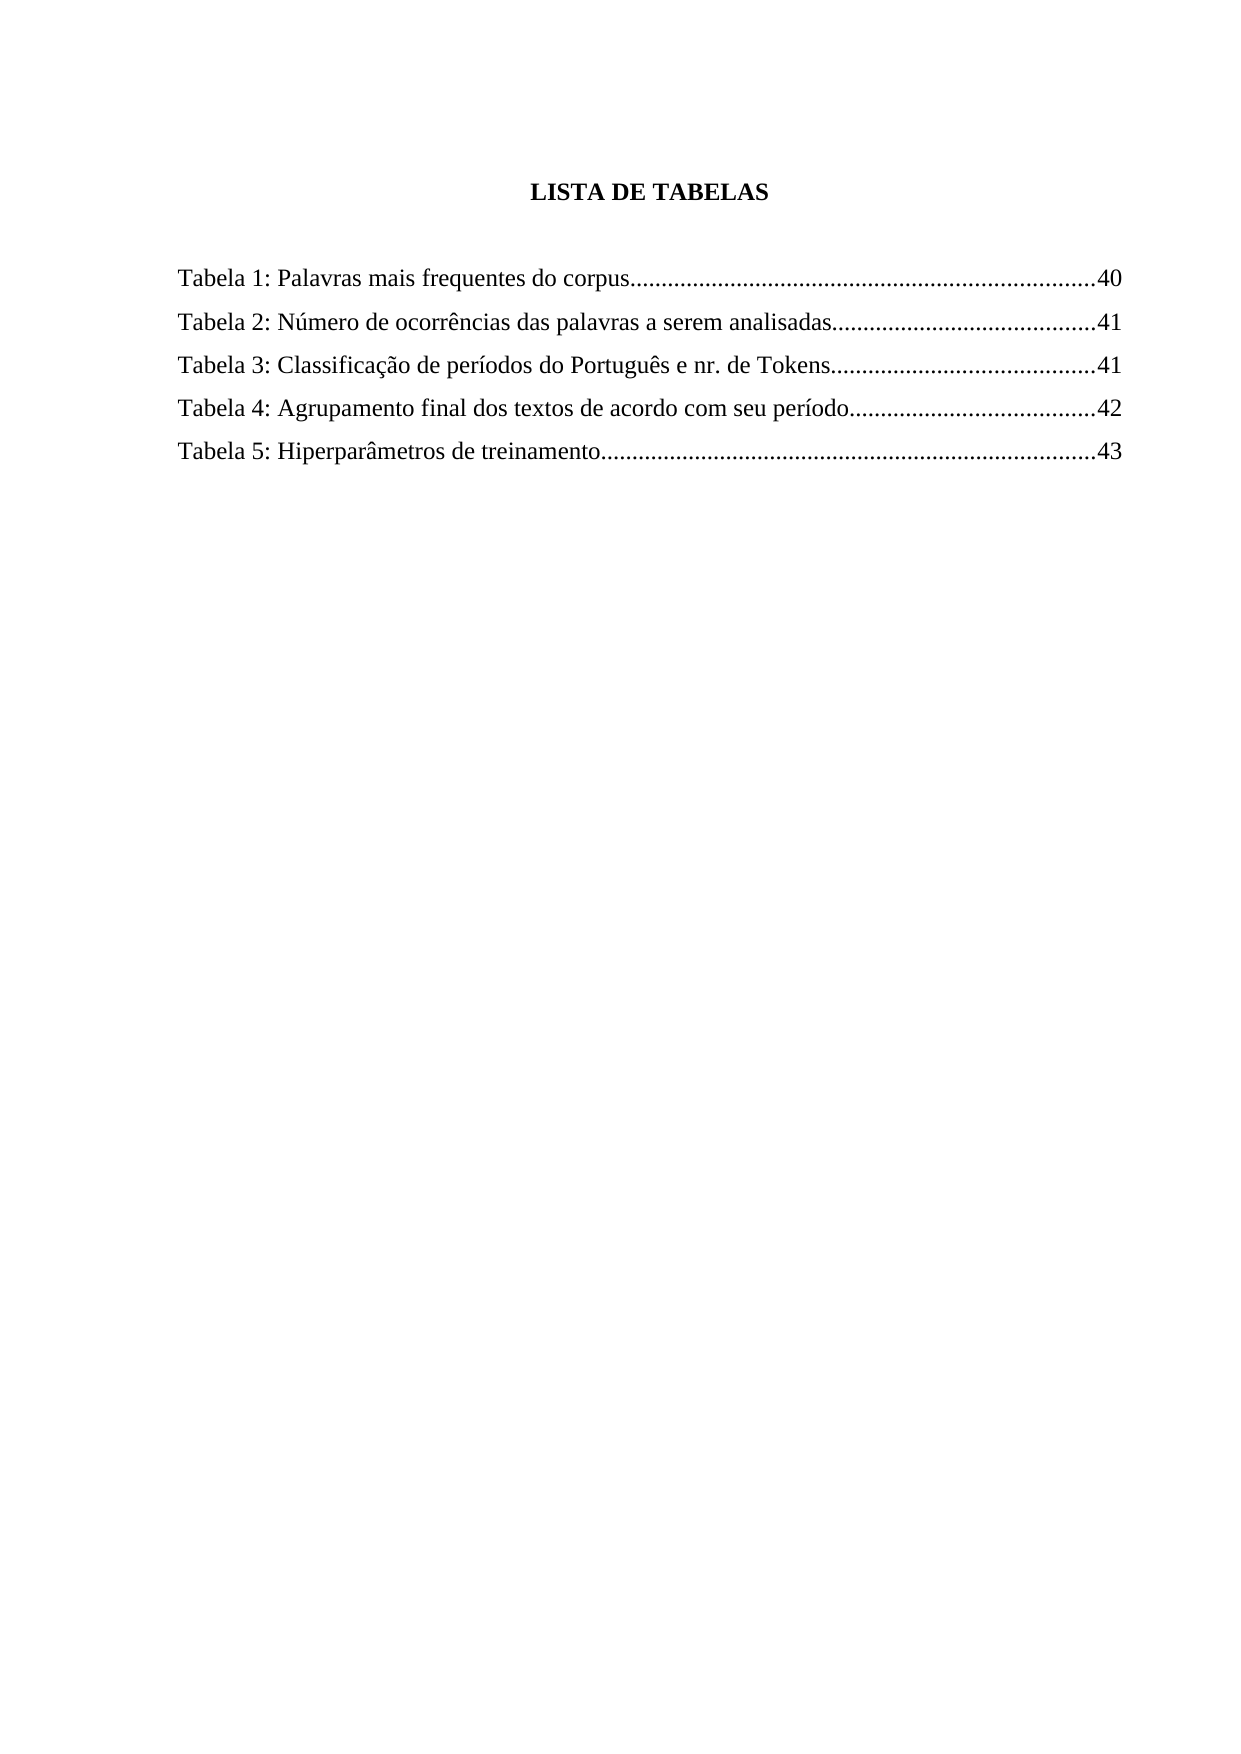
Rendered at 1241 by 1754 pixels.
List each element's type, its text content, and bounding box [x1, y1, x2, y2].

text Tabela 4: Agrupamento final dos textos de acordo com seu período. 42 [177, 393, 1122, 422]
text Tabela 5: Hiperparâmetros de treinamento 43 [177, 436, 1122, 465]
text Tabela 1: Palavras mais frequentes do corpus 40 [177, 263, 1122, 292]
text Tabela 3: Classificação de períodos do Português e nr. de Tokens 41 [177, 350, 1122, 378]
subtitle LISTA DE TABELAS [177, 177, 1122, 206]
text Tabela 2: Número de ocorrências das palavras a serem analisadas 41 [177, 307, 1122, 335]
